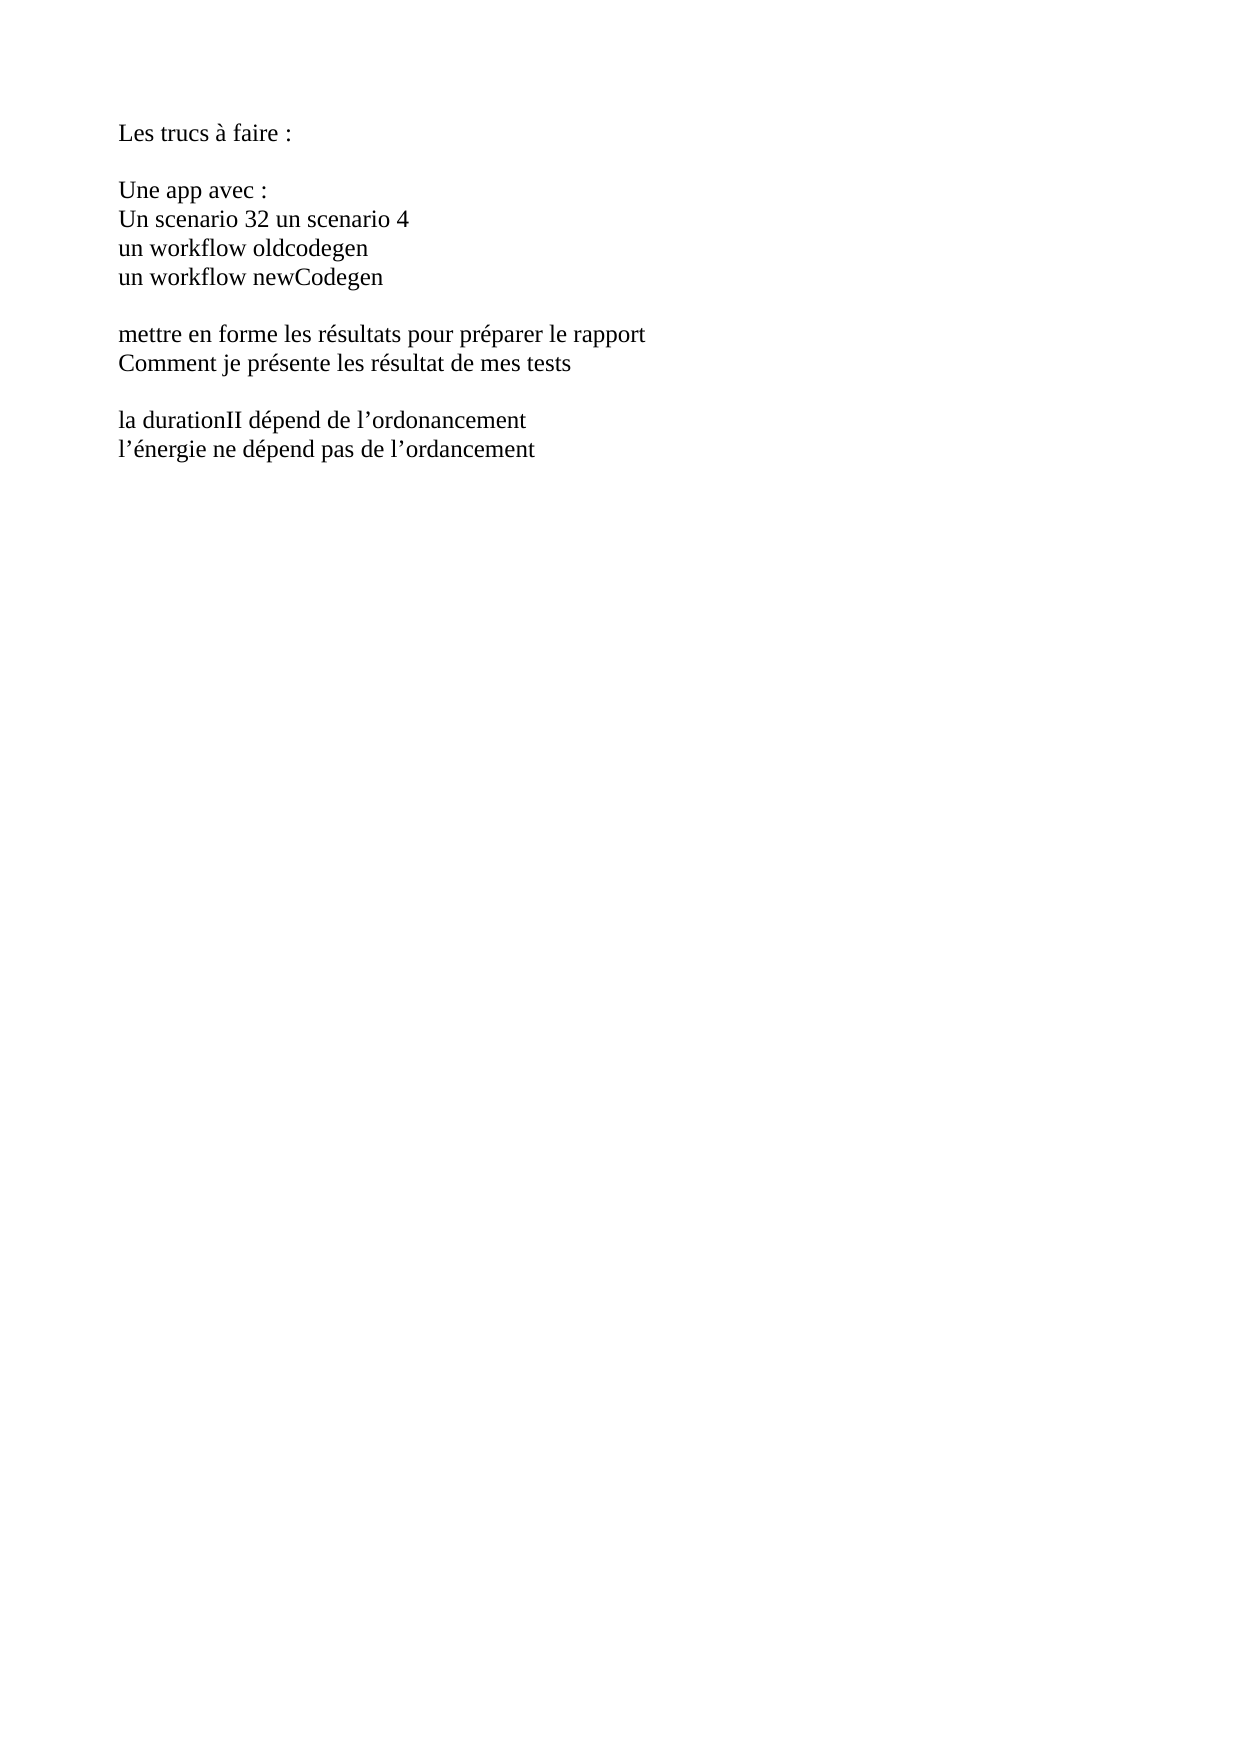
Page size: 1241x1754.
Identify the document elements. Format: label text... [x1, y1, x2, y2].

text Une app avec : [118, 176, 1122, 204]
text Un scenario 32 un scenario 4 [118, 204, 1122, 233]
text l’énergie ne dépend pas de l’ordancement [118, 434, 1122, 463]
text un workflow oldcodegen [118, 233, 1122, 262]
text Les trucs à faire : [118, 118, 1122, 147]
text mettre en forme les résultats pour préparer le rapport [118, 319, 1122, 348]
text la durationII dépend de l’ordonancement [118, 406, 1122, 434]
text un workflow newCodegen [118, 262, 1122, 291]
text Comment je présente les résultat de mes tests [118, 348, 1122, 377]
